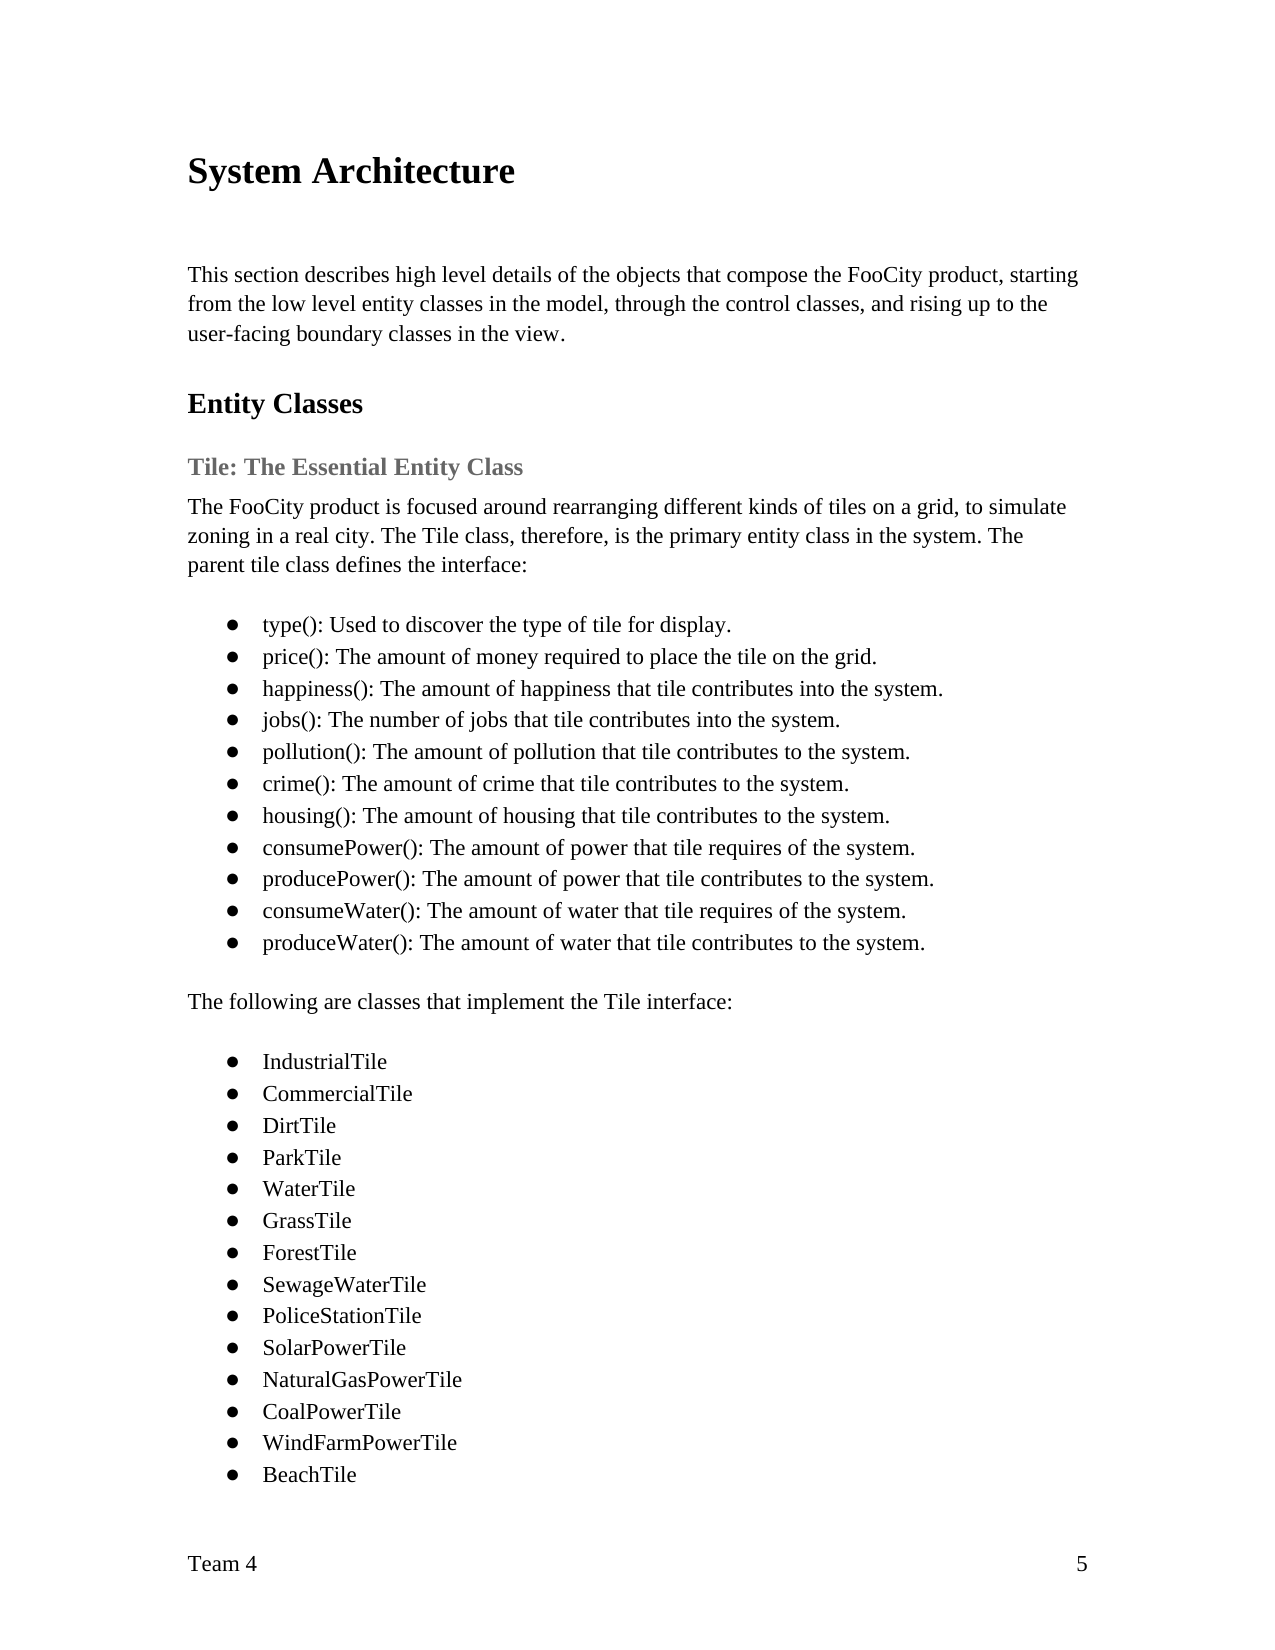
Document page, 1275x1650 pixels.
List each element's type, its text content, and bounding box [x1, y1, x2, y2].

list IndustrialTile [225, 1047, 1087, 1075]
subtitle Tile: The Essential Entity Class [187, 453, 1087, 481]
subtitle System Architecture [187, 150, 1087, 192]
list pollution(): The amount of pollution that tile contributes to the system. [225, 737, 1087, 765]
list housing(): The amount of housing that tile contributes to the system. [225, 801, 1087, 829]
list crime(): The amount of crime that tile contributes to the system. [225, 769, 1087, 797]
text The following are classes that implement the Tile interface: [187, 989, 1087, 1014]
list produceWater(): The amount of water that tile contributes to the system. [225, 928, 1087, 956]
text This section describes high level details of the objects that compose the FooCity product, starting from the low level entity classes in the model, through the control classes, and rising up to the user-facing boundary classes in the view. [187, 262, 1087, 346]
list consumeWater(): The amount of water that tile requires of the system. [225, 896, 1087, 924]
list jobs(): The number of jobs that tile contributes into the system. [225, 706, 1087, 733]
list GrassTile [225, 1206, 1087, 1234]
list consumePower(): The amount of power that tile requires of the system. [225, 833, 1087, 860]
list ForestTile [225, 1238, 1087, 1266]
list DirtTile [225, 1111, 1087, 1138]
list CommercialTile [225, 1079, 1087, 1107]
list happiness(): The amount of happiness that tile contributes into the system. [225, 674, 1087, 702]
list PoliceStationTile [225, 1301, 1087, 1329]
list ParkTile [225, 1143, 1087, 1170]
list type(): Used to discover the type of tile for display. [225, 610, 1087, 638]
text The FooCity product is focused around rearranging different kinds of tiles on a grid, to simulate zoning in a real city. The Tile class, therefore, is the primary entity class in the system. The parent tile class defines the interface: [187, 494, 1087, 577]
list CoalPowerTile [225, 1397, 1087, 1424]
list NaturalGasPowerTile [225, 1365, 1087, 1393]
list BeachTile [225, 1460, 1087, 1488]
list WaterTile [225, 1174, 1087, 1202]
list WindFarmPowerTile [225, 1428, 1087, 1456]
list SewageWaterTile [225, 1270, 1087, 1297]
subtitle Entity Classes [187, 387, 1087, 419]
list SolarPowerTile [225, 1333, 1087, 1361]
list producePower(): The amount of power that tile contributes to the system. [225, 864, 1087, 892]
list price(): The amount of money required to place the tile on the grid. [225, 642, 1087, 670]
